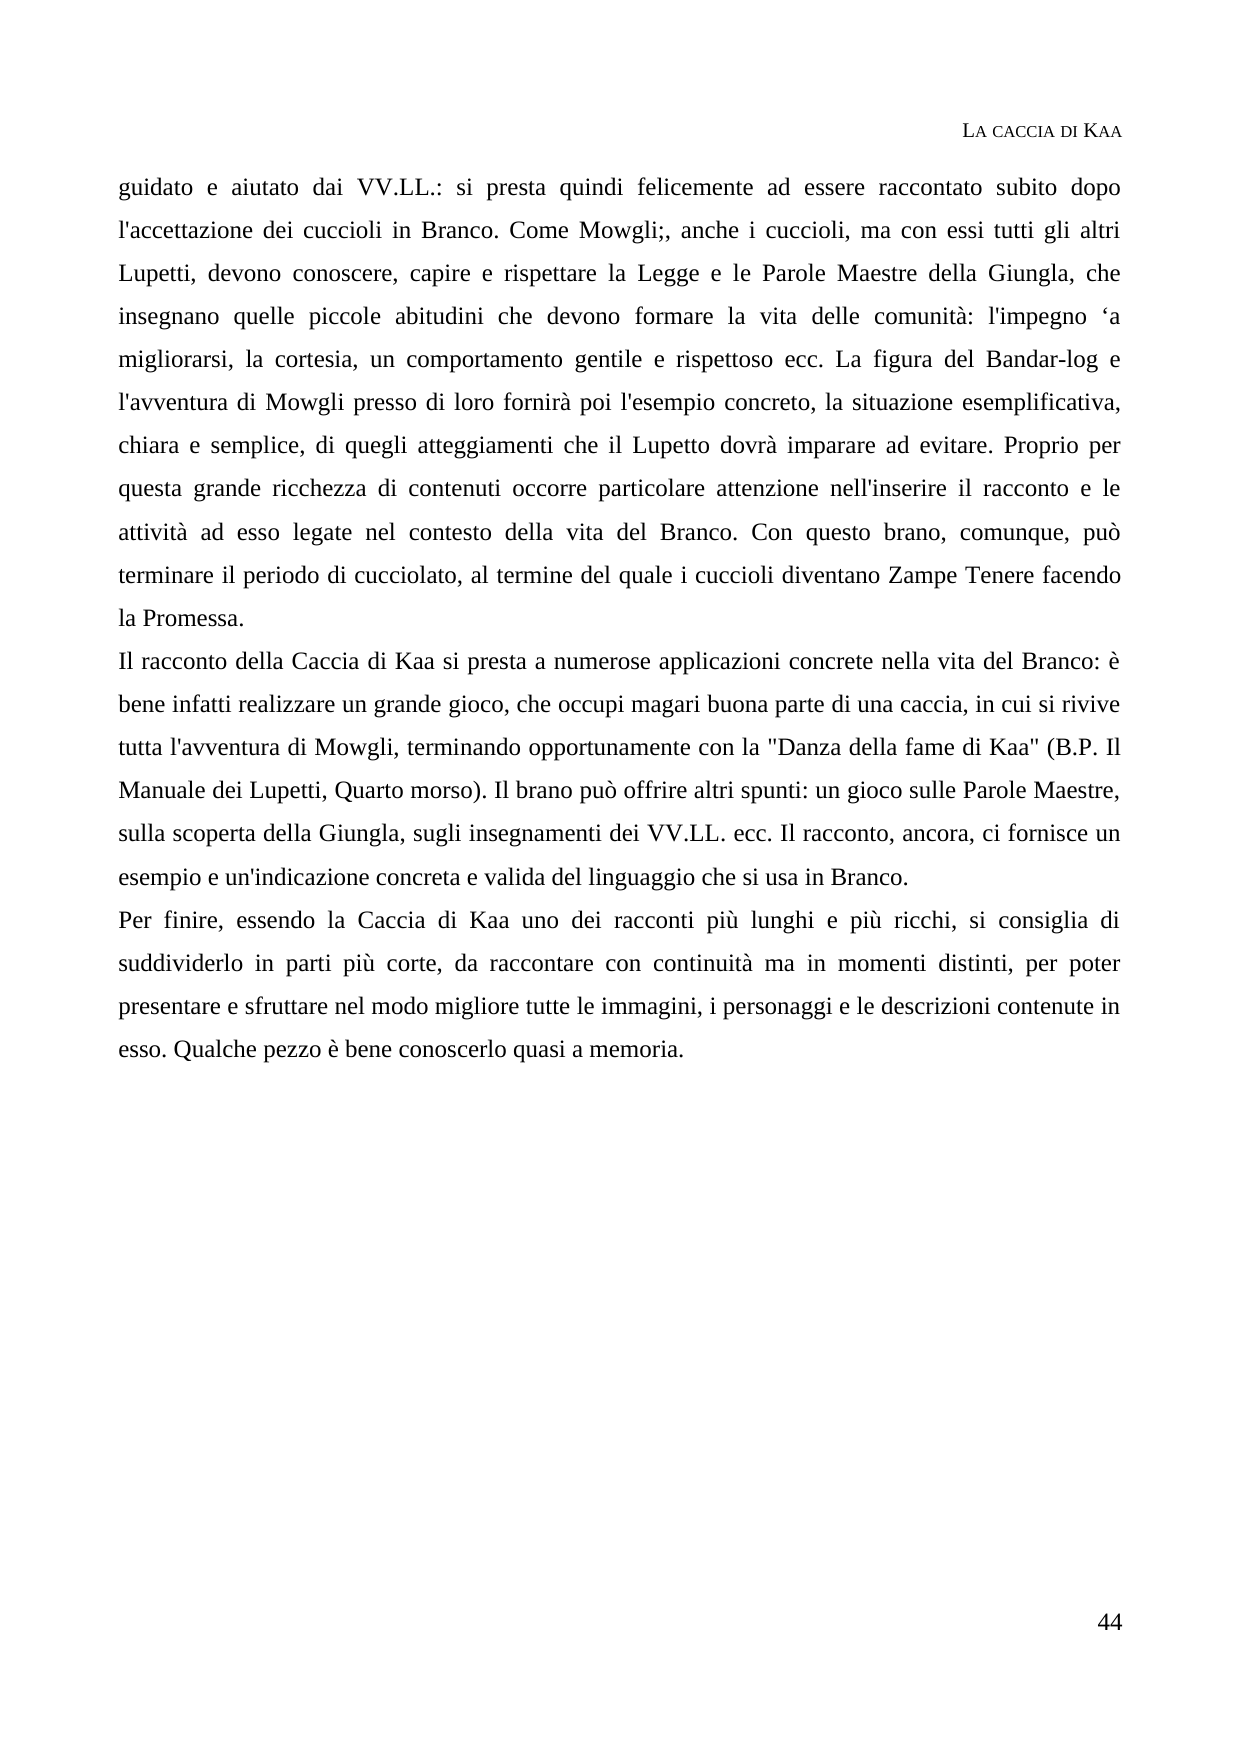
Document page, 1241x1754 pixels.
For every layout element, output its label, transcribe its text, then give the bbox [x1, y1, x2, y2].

text Il racconto della Caccia di Kaa si presta a numerose applicazioni concrete nella vita del Branco: è bene infatti realizzare un grande gioco, che occupi magari buona parte di una caccia, in cui si rivive tutta l'avventura di Mowgli, terminando opportunamente con la "Danza della fame di Kaa" (B.P. Il Manuale dei Lupetti, Quarto morso). Il brano può offrire altri spunti: un gioco sulle Parole Maestre, sulla scoperta della Giungla, sugli insegnamenti dei VV.LL. ecc. Il racconto, ancora, ci fornisce un esempio e un'indicazione concreta e valida del linguaggio che si usa in Branco. [118, 646, 1122, 890]
text guidato e aiutato dai VV.LL.: si presta quindi felicemente ad essere raccontato subito dopo l'accettazione dei cuccioli in Branco. Come Mowgli;, anche i cuccioli, ma con essi tutti gli altri Lupetti, devono conoscere, capire e rispettare la Legge e le Parole Maestre della Giungla, che insegnano quelle piccole abitudini che devono formare la vita delle comunità: l'impegno ‘a migliorarsi, la cortesia, un comportamento gentile e rispettoso ecc. La figura del Bandar-log e l'avventura di Mowgli presso di loro fornirà poi l'esempio concreto, la situazione esemplificativa, chiara e semplice, di quegli atteggiamenti che il Lupetto dovrà imparare ad evitare. Proprio per questa grande ricchezza di contenuti occorre particolare attenzione nell'inserire il racconto e le attività ad esso legate nel contesto della vita del Branco. Con questo brano, comunque, può terminare il periodo di cucciolato, al termine del quale i cuccioli diventano Zampe Tenere facendo la Promessa. [118, 172, 1122, 632]
text Per finire, essendo la Caccia di Kaa uno dei racconti più lunghi e più ricchi, si consiglia di suddividerlo in parti più corte, da raccontare con continuità ma in momenti distinti, per poter presentare e sfruttare nel modo migliore tutte le immagini, i personaggi e le descrizioni contenute in esso. Qualche pezzo è bene conoscerlo quasi a memoria. [118, 905, 1122, 1063]
